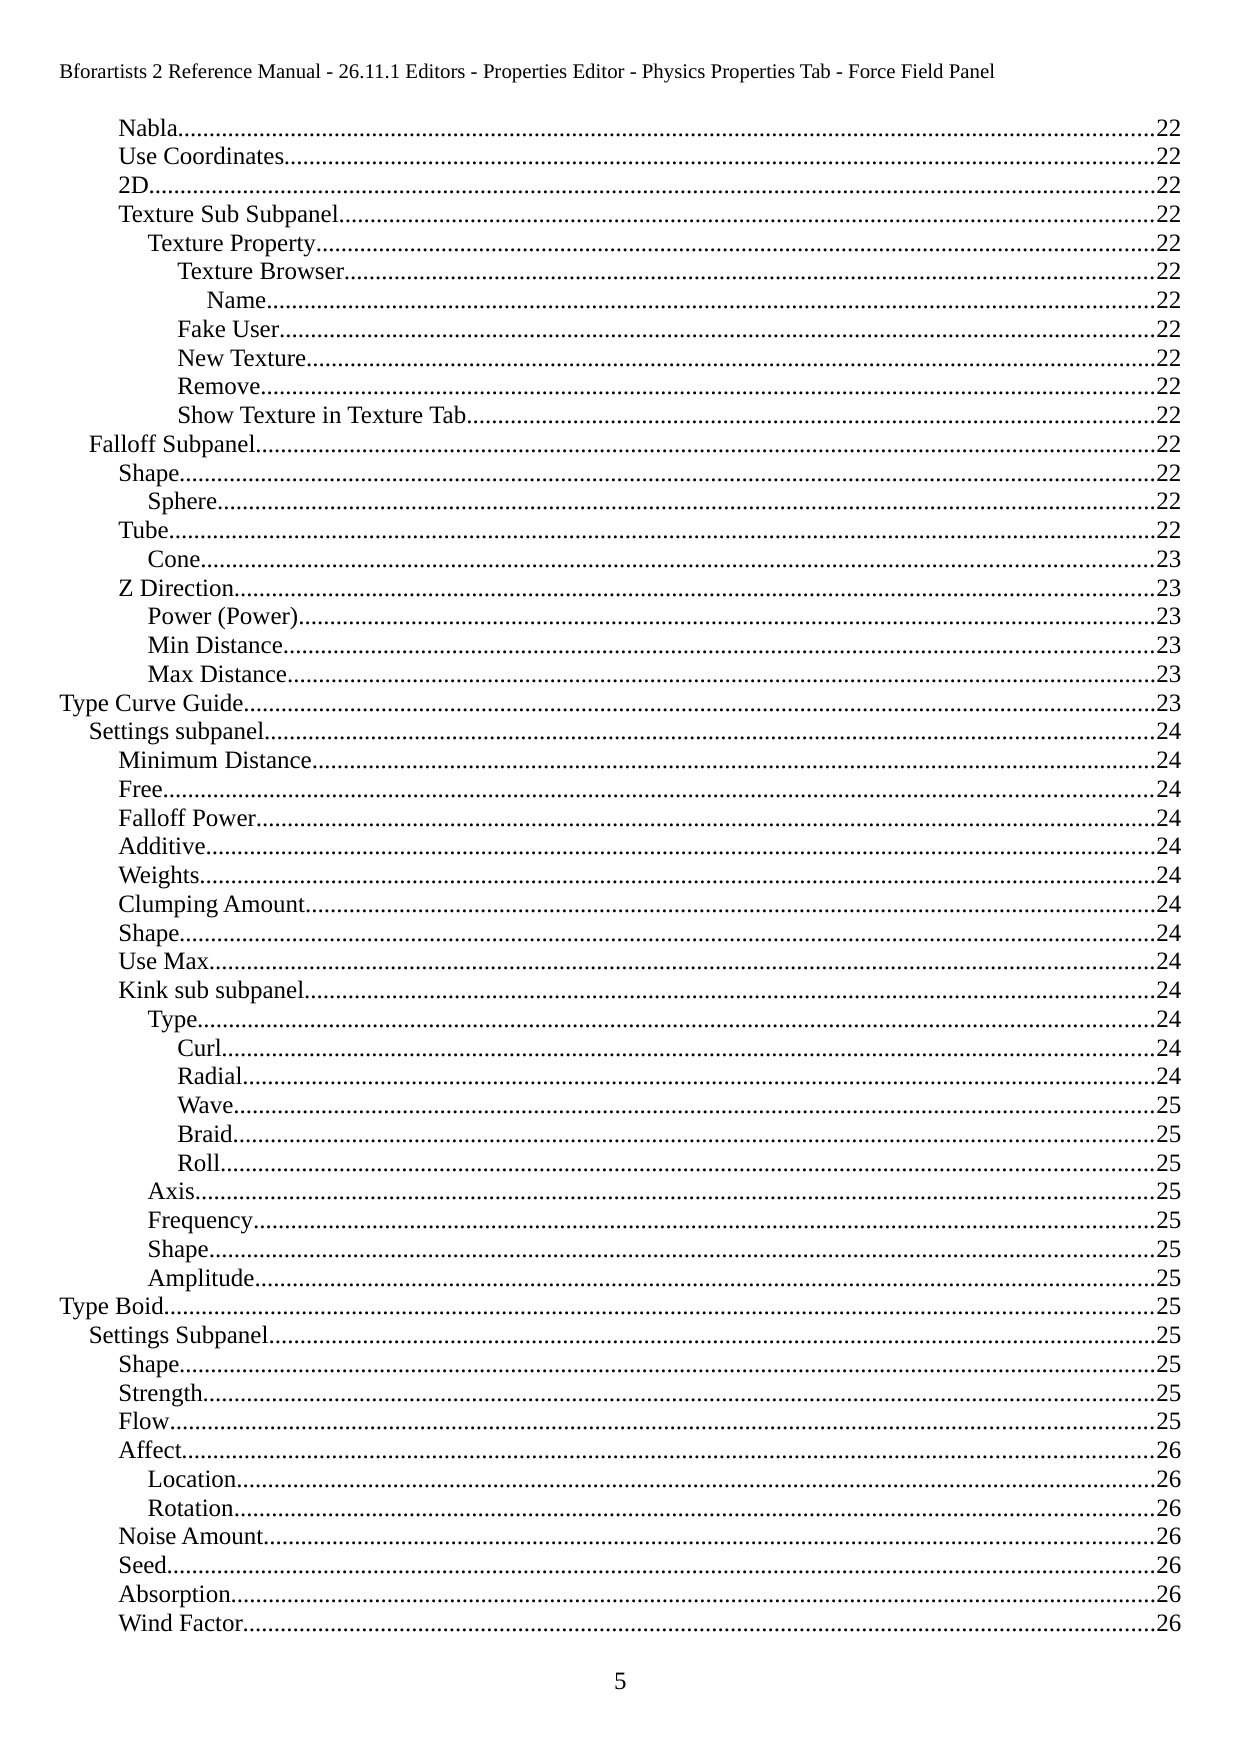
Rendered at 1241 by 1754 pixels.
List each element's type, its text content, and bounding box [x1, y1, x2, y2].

text Sphere 22 [147, 486, 1181, 515]
text Wind Factor 26 [118, 1608, 1181, 1636]
text Z Direction 23 [118, 573, 1181, 601]
text Power (Power) 23 [147, 601, 1181, 630]
text Absorption 26 [118, 1579, 1181, 1608]
text Shape 25 [118, 1349, 1181, 1378]
text Minimum Distance 24 [118, 745, 1181, 774]
text Shape 24 [118, 918, 1181, 946]
text Shape 22 [118, 458, 1181, 486]
text Additive 24 [118, 831, 1181, 860]
text Tube 22 [118, 515, 1181, 544]
text Use Coordinates 22 [118, 141, 1181, 170]
text Falloff Subpanel 22 [88, 429, 1181, 458]
text Rotation 26 [147, 1493, 1181, 1521]
text Radial 24 [177, 1061, 1181, 1090]
text Texture Property 22 [147, 228, 1181, 256]
text Weights 24 [118, 860, 1181, 889]
text Seed 26 [118, 1550, 1181, 1579]
text Falloff Power 24 [118, 803, 1181, 831]
text Shape 25 [147, 1234, 1181, 1263]
text 2D 22 [118, 170, 1181, 199]
text Free 24 [118, 774, 1181, 803]
text Show Texture in Texture Tab 22 [177, 400, 1181, 429]
text Remove 22 [177, 371, 1181, 400]
text Curl 24 [177, 1033, 1181, 1061]
text Max Distance 23 [147, 659, 1181, 688]
text Amplitude 25 [147, 1263, 1181, 1291]
text Name 22 [206, 285, 1181, 314]
text Flow 25 [118, 1406, 1181, 1435]
text Min Distance 23 [147, 630, 1181, 659]
text Strength 25 [118, 1378, 1181, 1406]
text Affect 26 [118, 1435, 1181, 1464]
text Axis 25 [147, 1176, 1181, 1205]
text Settings Subpanel 25 [88, 1320, 1181, 1349]
text Braid 25 [177, 1119, 1181, 1148]
text Settings subpanel 24 [88, 716, 1181, 745]
text Kink sub subpanel 24 [118, 975, 1181, 1004]
text Roll 25 [177, 1148, 1181, 1176]
text Noise Amount 26 [118, 1521, 1181, 1550]
text Wave 25 [177, 1090, 1181, 1119]
text New Texture 22 [177, 343, 1181, 371]
text Fake User 22 [177, 314, 1181, 343]
text Nabla 22 [118, 113, 1181, 141]
text Location 26 [147, 1464, 1181, 1493]
text Cone 23 [147, 544, 1181, 573]
text Type 24 [147, 1004, 1181, 1033]
text Type Curve Guide 23 [59, 688, 1181, 716]
text Texture Sub Subpanel 22 [118, 199, 1181, 228]
text Use Max 24 [118, 946, 1181, 975]
text Type Boid 25 [59, 1291, 1181, 1320]
text Clumping Amount 24 [118, 889, 1181, 918]
text Texture Browser 22 [177, 256, 1181, 285]
text Frequency 25 [147, 1205, 1181, 1234]
